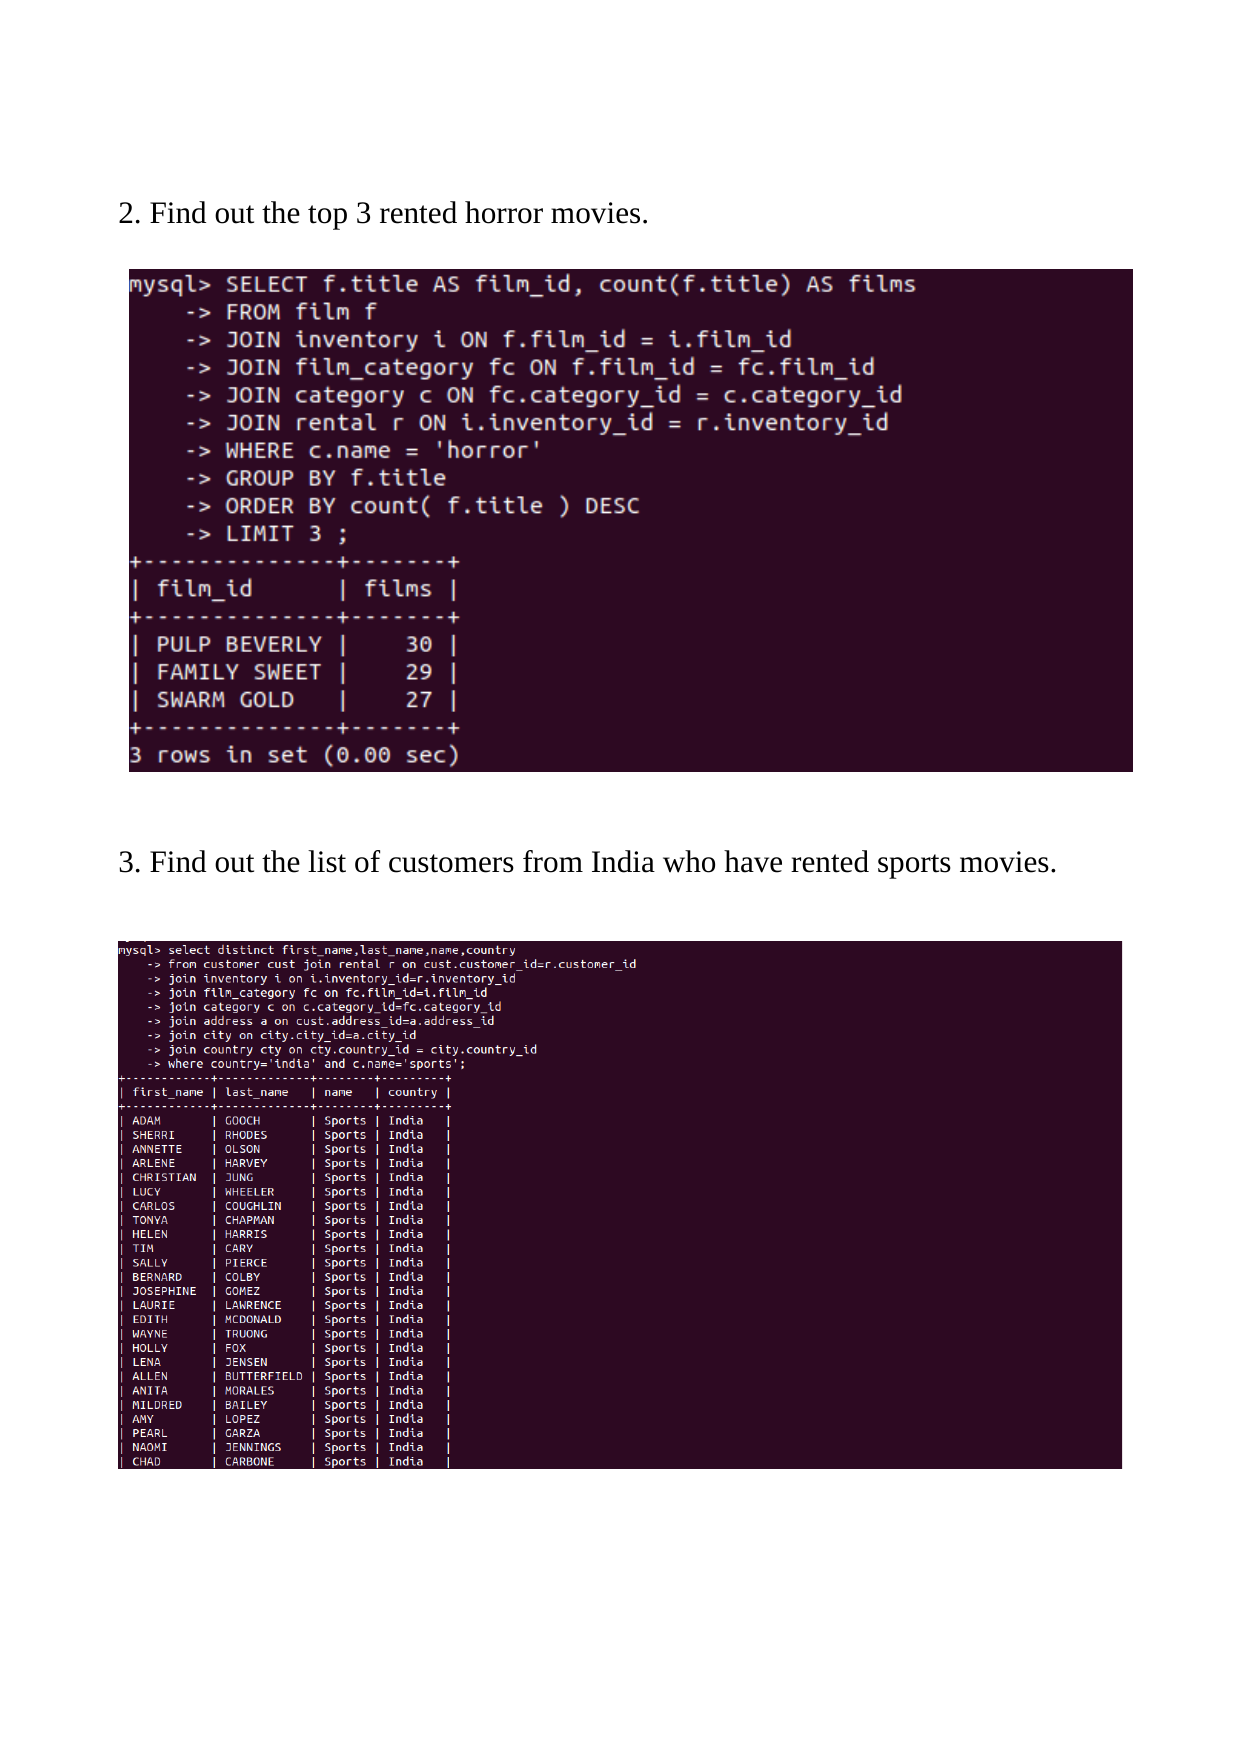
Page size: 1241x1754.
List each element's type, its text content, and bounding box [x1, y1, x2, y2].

picture [118, 941, 1123, 1469]
picture [129, 269, 1133, 772]
text 3. Find out the list of customers from India who have rented sports movies. [118, 844, 1122, 908]
text 2. Find out the top 3 rented horror movies. [118, 195, 1122, 231]
